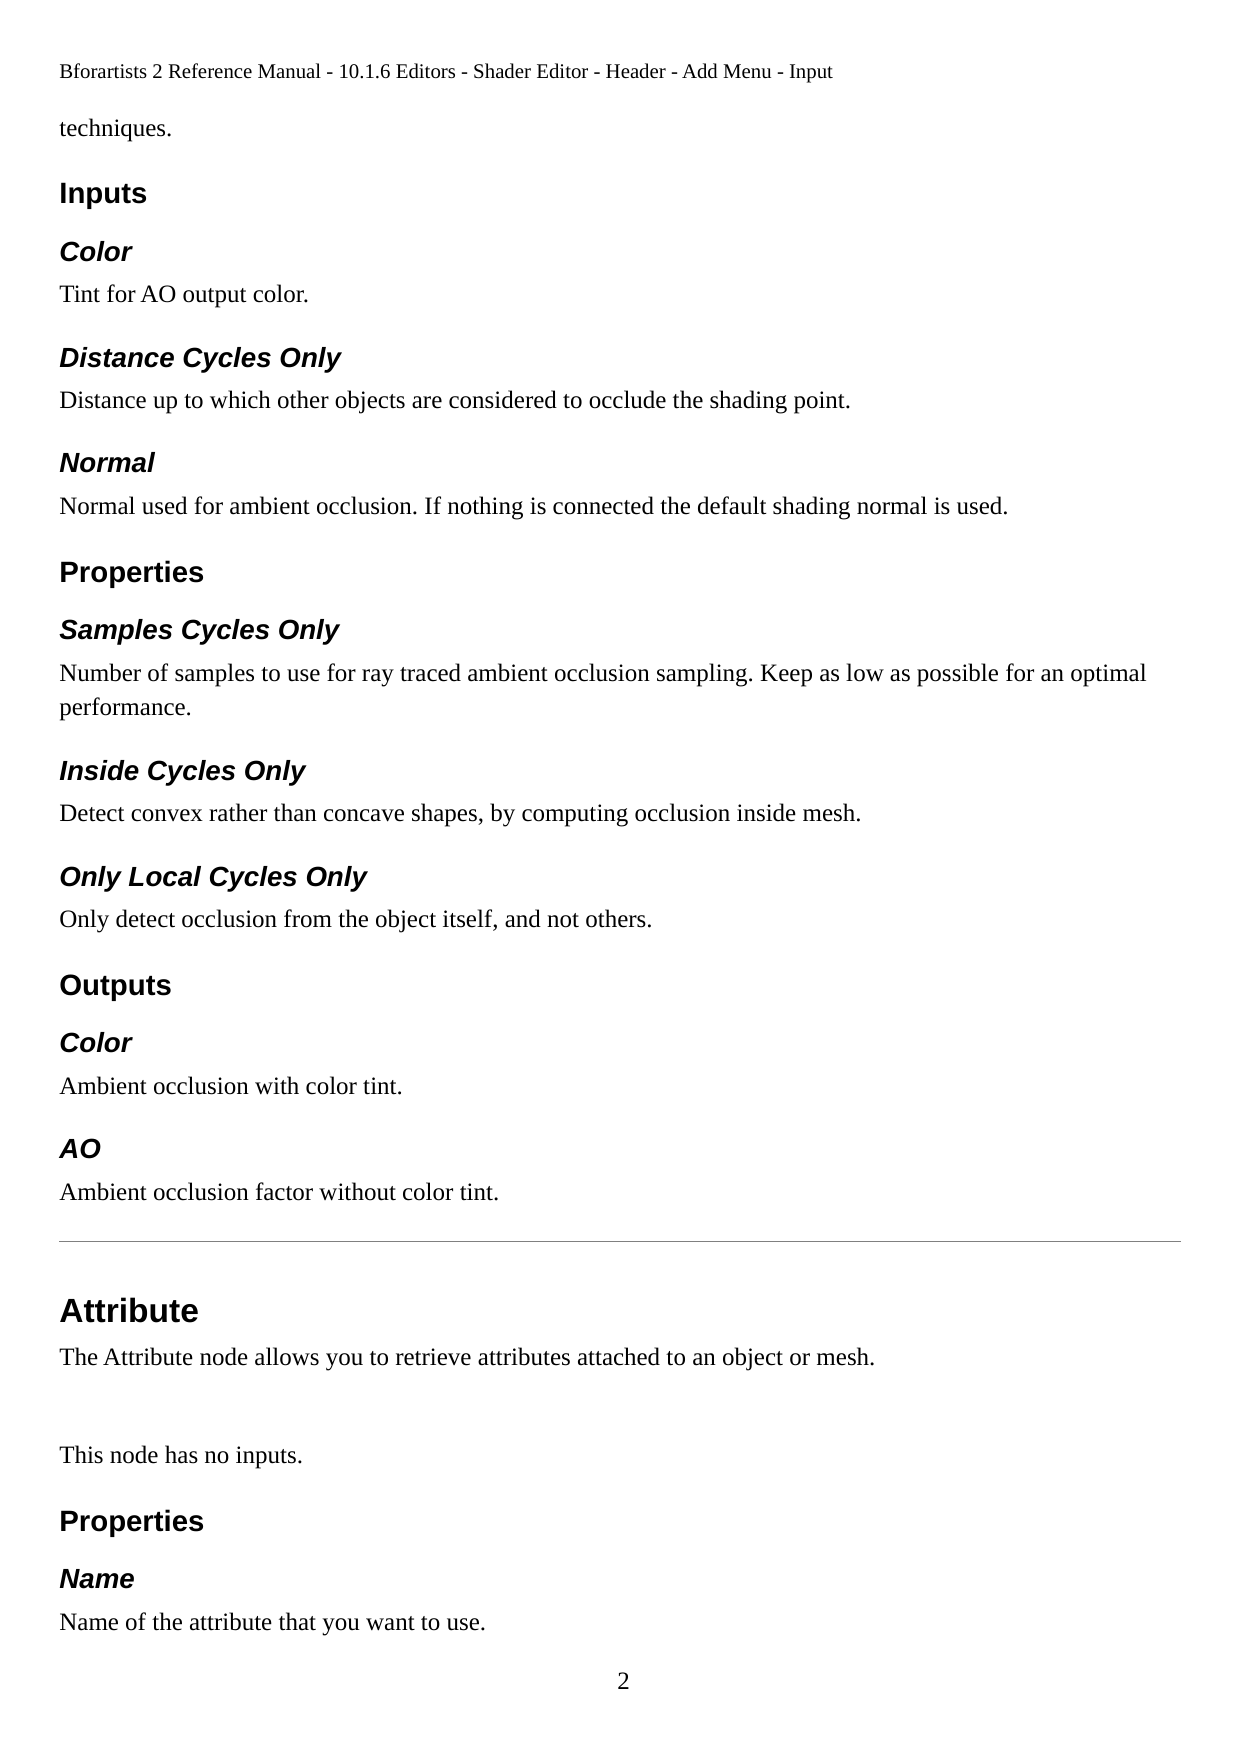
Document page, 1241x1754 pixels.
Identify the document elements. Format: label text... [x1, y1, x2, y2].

text Tint for AO output color. [59, 279, 1181, 308]
subtitle AO [59, 1133, 1181, 1164]
subtitle Outputs [59, 968, 1181, 1002]
text Detect convex rather than concave shapes, by computing occlusion inside mesh. [59, 798, 1181, 827]
subtitle Inside Cycles Only [59, 754, 1181, 786]
subtitle Samples Cycles Only [59, 614, 1181, 646]
subtitle Normal [59, 447, 1181, 479]
text Normal used for ambient occlusion. If nothing is connected the default shading normal is used. [59, 491, 1181, 520]
text Name of the attribute that you want to use. [59, 1607, 1181, 1636]
subtitle Only Local Cycles Only [59, 860, 1181, 892]
text Only detect occlusion from the object itself, and not others. [59, 904, 1181, 933]
subtitle Name [59, 1563, 1181, 1595]
text The Attribute node allows you to retrieve attributes attached to an object or mesh. [59, 1342, 1181, 1371]
text Number of samples to use for ray traced ambient occlusion sampling. Keep as low as possible for an optimal performance. [59, 658, 1181, 721]
text techniques. [59, 113, 1181, 141]
subtitle Distance Cycles Only [59, 341, 1181, 373]
subtitle Color [59, 1027, 1181, 1059]
text Ambient occlusion factor without color tint. [59, 1177, 1181, 1206]
subtitle Inputs [59, 176, 1181, 210]
subtitle Properties [59, 555, 1181, 589]
subtitle Properties [59, 1504, 1181, 1538]
subtitle Attribute [59, 1291, 1181, 1330]
text This node has no inputs. [59, 1440, 1181, 1469]
text Ambient occlusion with color tint. [59, 1071, 1181, 1100]
text Distance up to which other objects are considered to occlude the shading point. [59, 385, 1181, 414]
subtitle Color [59, 235, 1181, 267]
